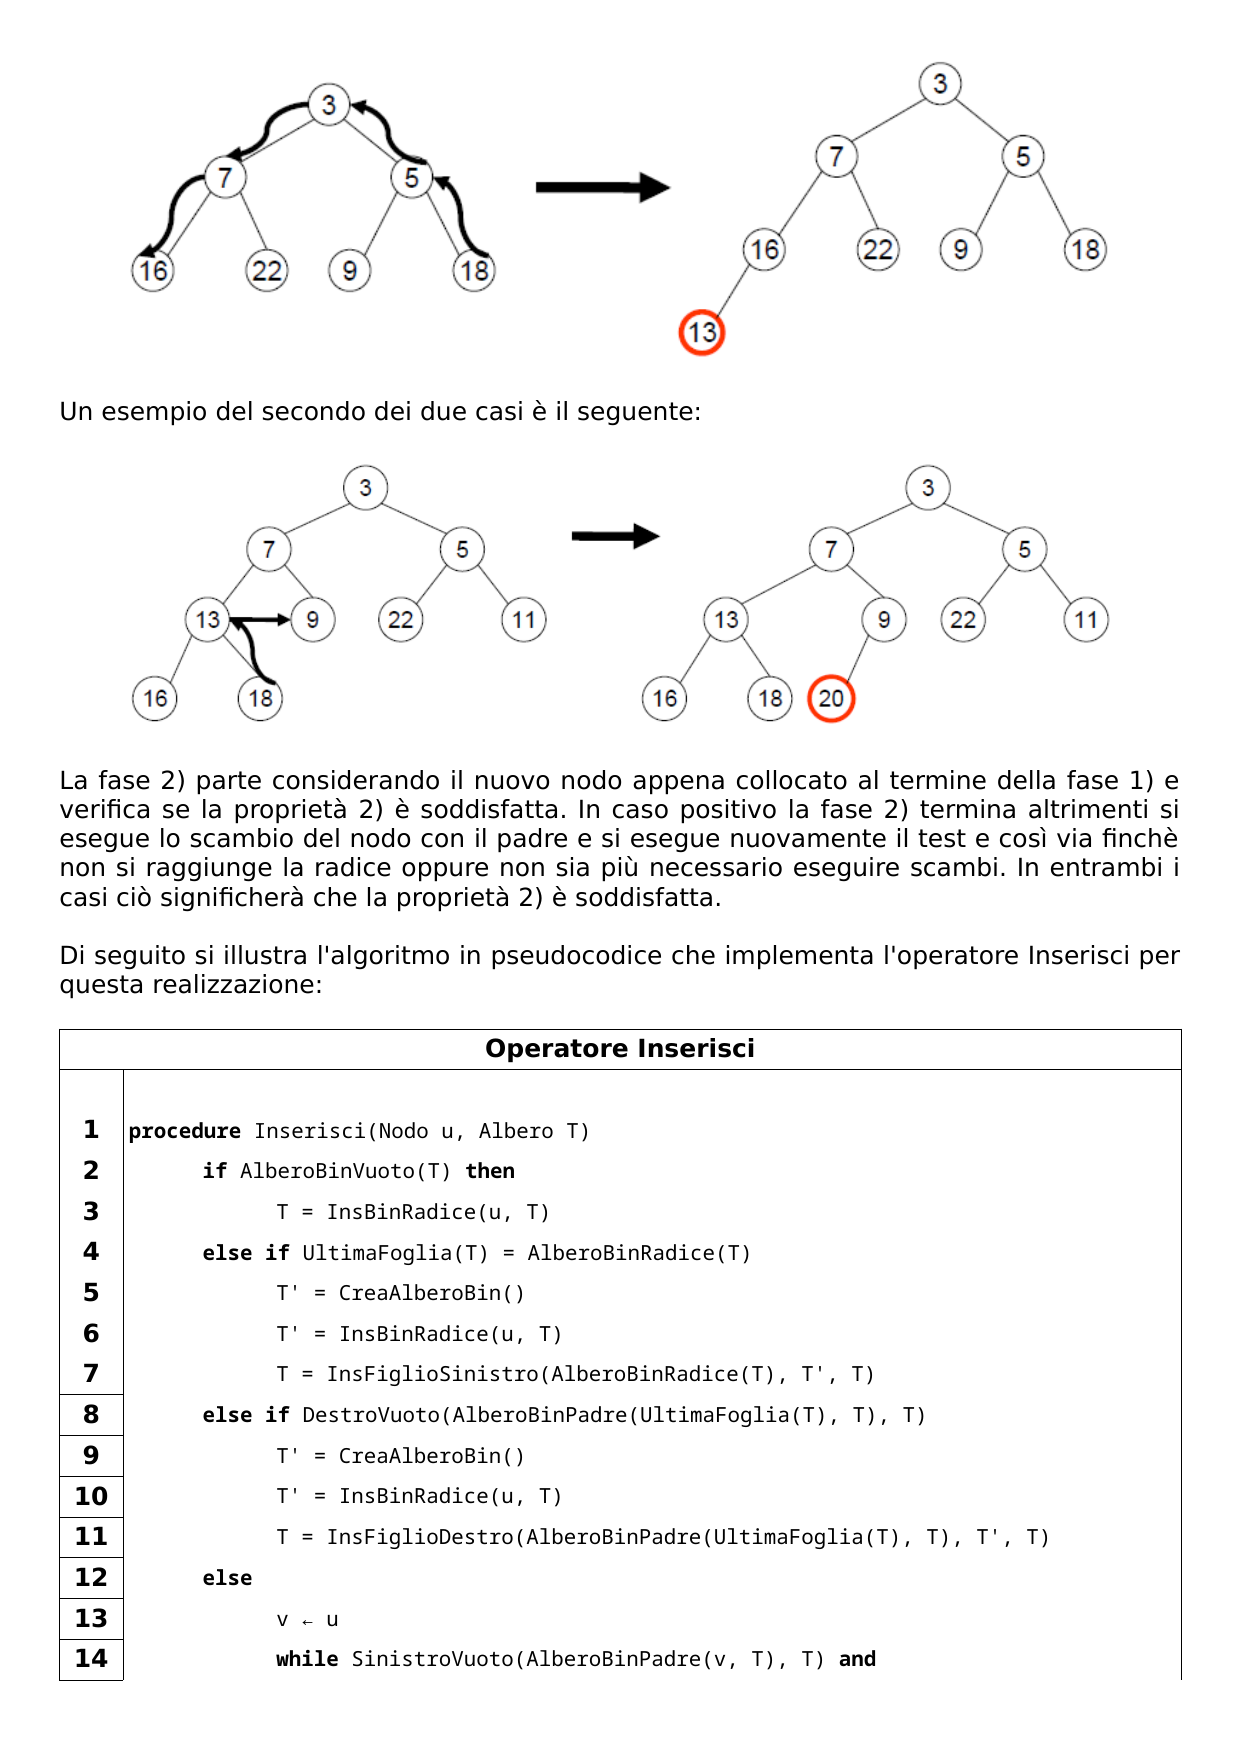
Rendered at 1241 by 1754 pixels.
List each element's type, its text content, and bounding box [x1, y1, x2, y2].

table_cell 1 [60, 1110, 123, 1151]
table_cell else [124, 1557, 1181, 1598]
table_cell 6 [60, 1313, 123, 1354]
table_cell 7 [60, 1354, 123, 1394]
table_cell T' = CreaAlberoBin() [124, 1273, 1181, 1313]
table_cell T' = InsBinRadice(u, T) [124, 1313, 1181, 1354]
table_cell 3 [60, 1191, 123, 1232]
table_cell T = InsFiglioSinistro(AlberoBinRadice(T), T', T) [124, 1354, 1181, 1394]
table_cell else if UltimaFoglia(T) = AlberoBinRadice(T) [124, 1232, 1181, 1272]
picture [118, 59, 1123, 368]
table_cell 5 [60, 1273, 123, 1313]
table_cell 14 [60, 1640, 123, 1679]
text Un esempio del secondo dei due casi è il seguente: [59, 397, 1181, 426]
table_cell while SinistroVuoto(AlberoBinPadre(v, T), T) and [124, 1639, 1181, 1679]
table_cell 8 [60, 1395, 123, 1435]
text La fase 2) parte considerando il nuovo nodo appena collocato al termine della fase 1) e verifica se la proprietà 2) è soddisfatta. In caso positivo la fase 2) termina altrimenti si esegue lo scambio del nodo con il padre e si esegue nuovamente il test e così via finchè non si raggiunge la radice oppure non sia più necessario eseguire scambi. In entrambi i casi ciò significherà che la proprietà 2) è soddisfatta. [59, 766, 1181, 912]
table_cell T = InsFiglioDestro(AlberoBinPadre(UltimaFoglia(T), T), T', T) [124, 1517, 1181, 1557]
table_cell v ← u [124, 1598, 1181, 1639]
table_cell T' = CreaAlberoBin() [124, 1435, 1181, 1476]
table_cell [124, 1070, 1181, 1110]
table_cell 11 [60, 1518, 123, 1557]
table_cell 4 [60, 1232, 123, 1272]
table_cell 13 [60, 1599, 123, 1639]
picture [118, 455, 1123, 737]
text Di seguito si illustra l'algoritmo in pseudocodice che implementa l'operatore Inserisci per questa realizzazione: [59, 941, 1181, 999]
table_cell else if DestroVuoto(AlberoBinPadre(UltimaFoglia(T), T), T) [124, 1394, 1181, 1435]
table_header Operatore Inserisci [60, 1030, 1181, 1069]
table_cell if AlberoBinVuoto(T) then [124, 1151, 1181, 1191]
table_cell 2 [60, 1151, 123, 1191]
table_cell 10 [60, 1477, 123, 1517]
table_cell T = InsBinRadice(u, T) [124, 1191, 1181, 1232]
table_cell [60, 1070, 123, 1110]
table_cell T' = InsBinRadice(u, T) [124, 1476, 1181, 1517]
table_cell 9 [60, 1436, 123, 1476]
table_cell procedure Inserisci(Nodo u, Albero T) [124, 1110, 1181, 1151]
table_cell 12 [60, 1558, 123, 1598]
